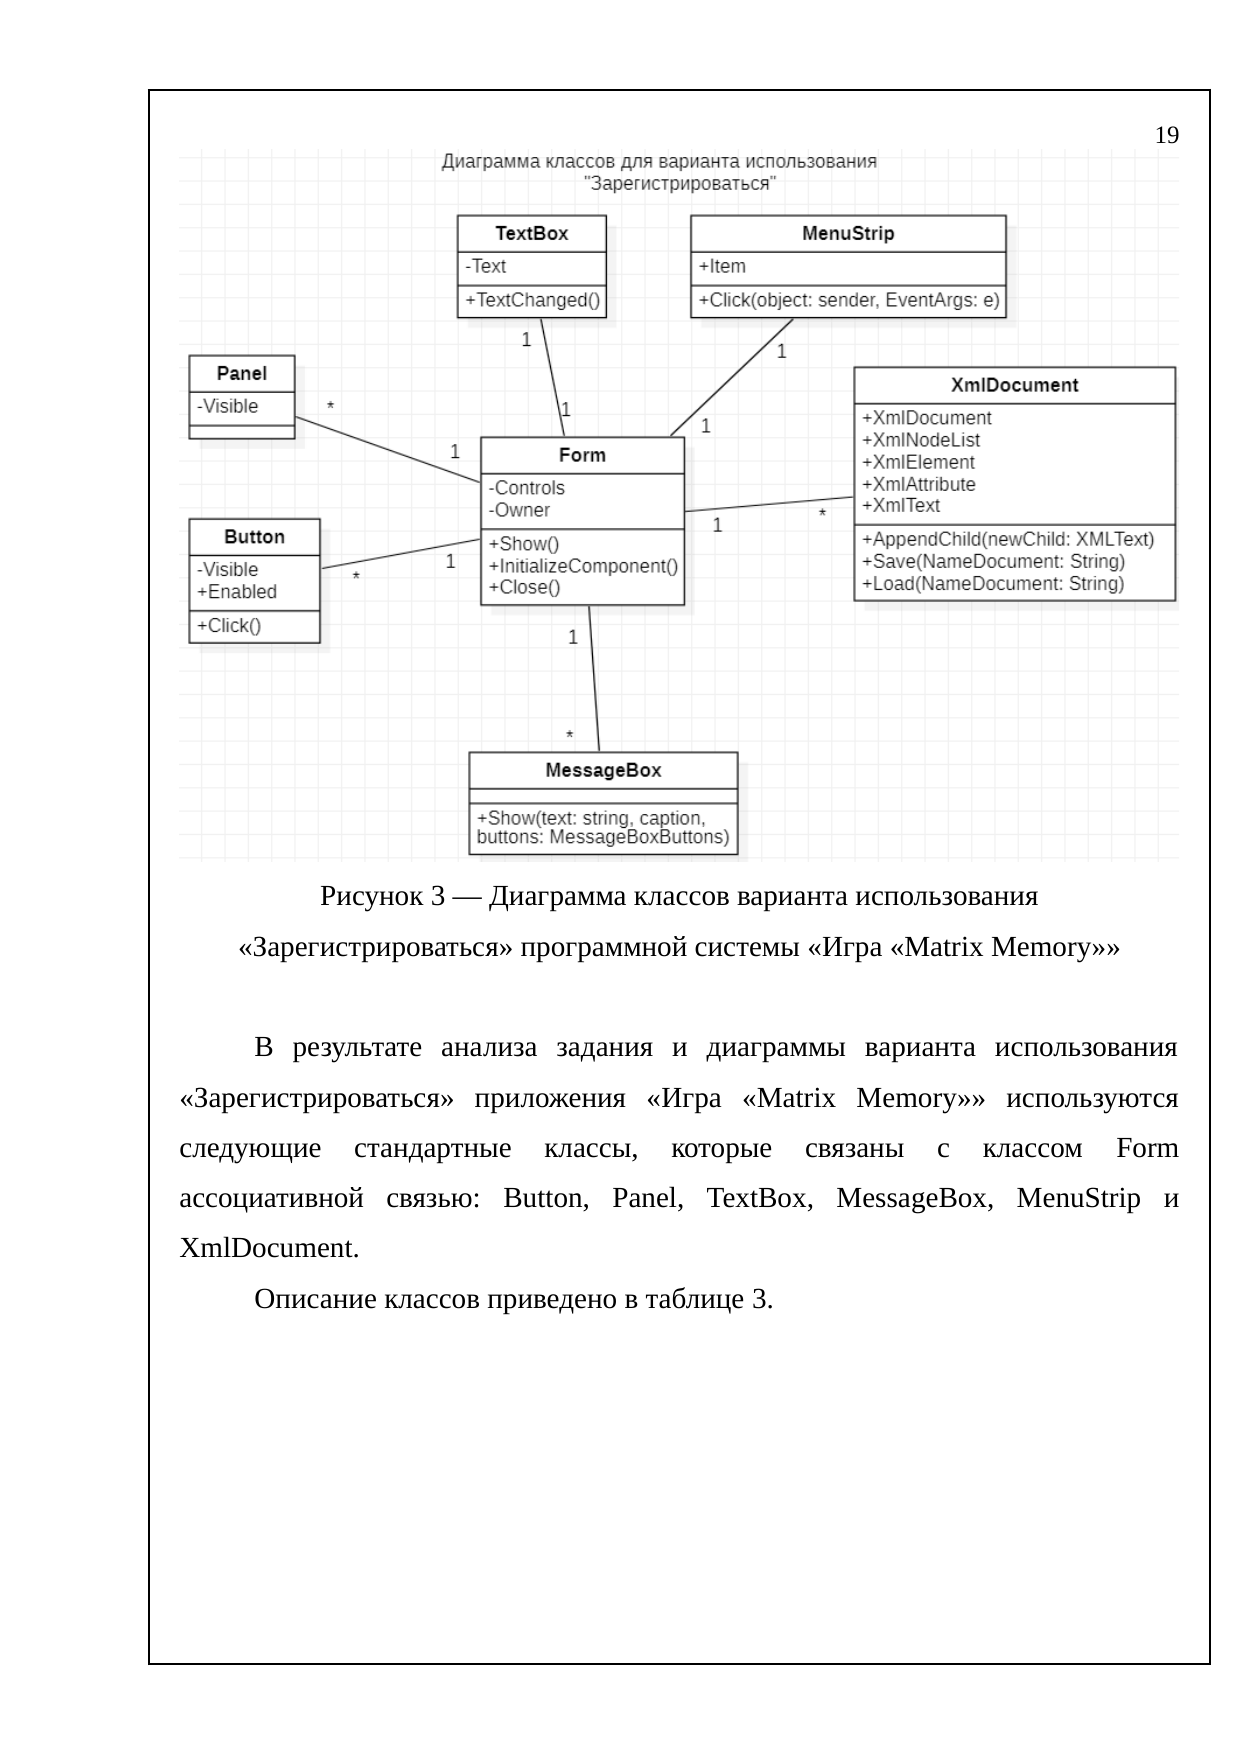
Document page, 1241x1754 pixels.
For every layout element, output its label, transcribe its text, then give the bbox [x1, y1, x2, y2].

text В результате анализа задания и диаграммы варианта использования «Зарегистрироваться» приложения «Игра «Matrix Memory»» используются следующие стандартные классы, которые связаны с классом Form ассоциативной связью: Button, Panel, TextBox, MessageBox, MenuStrip и XmlDocument. [179, 1029, 1179, 1264]
text Рисунок 3 — Диаграмма классов варианта использования «Зарегистрироваться» программной системы «Игра «Matrix Memory»» [179, 862, 1179, 962]
text Описание классов приведено в таблице 3. [179, 1281, 1179, 1314]
picture [179, 149, 1180, 862]
